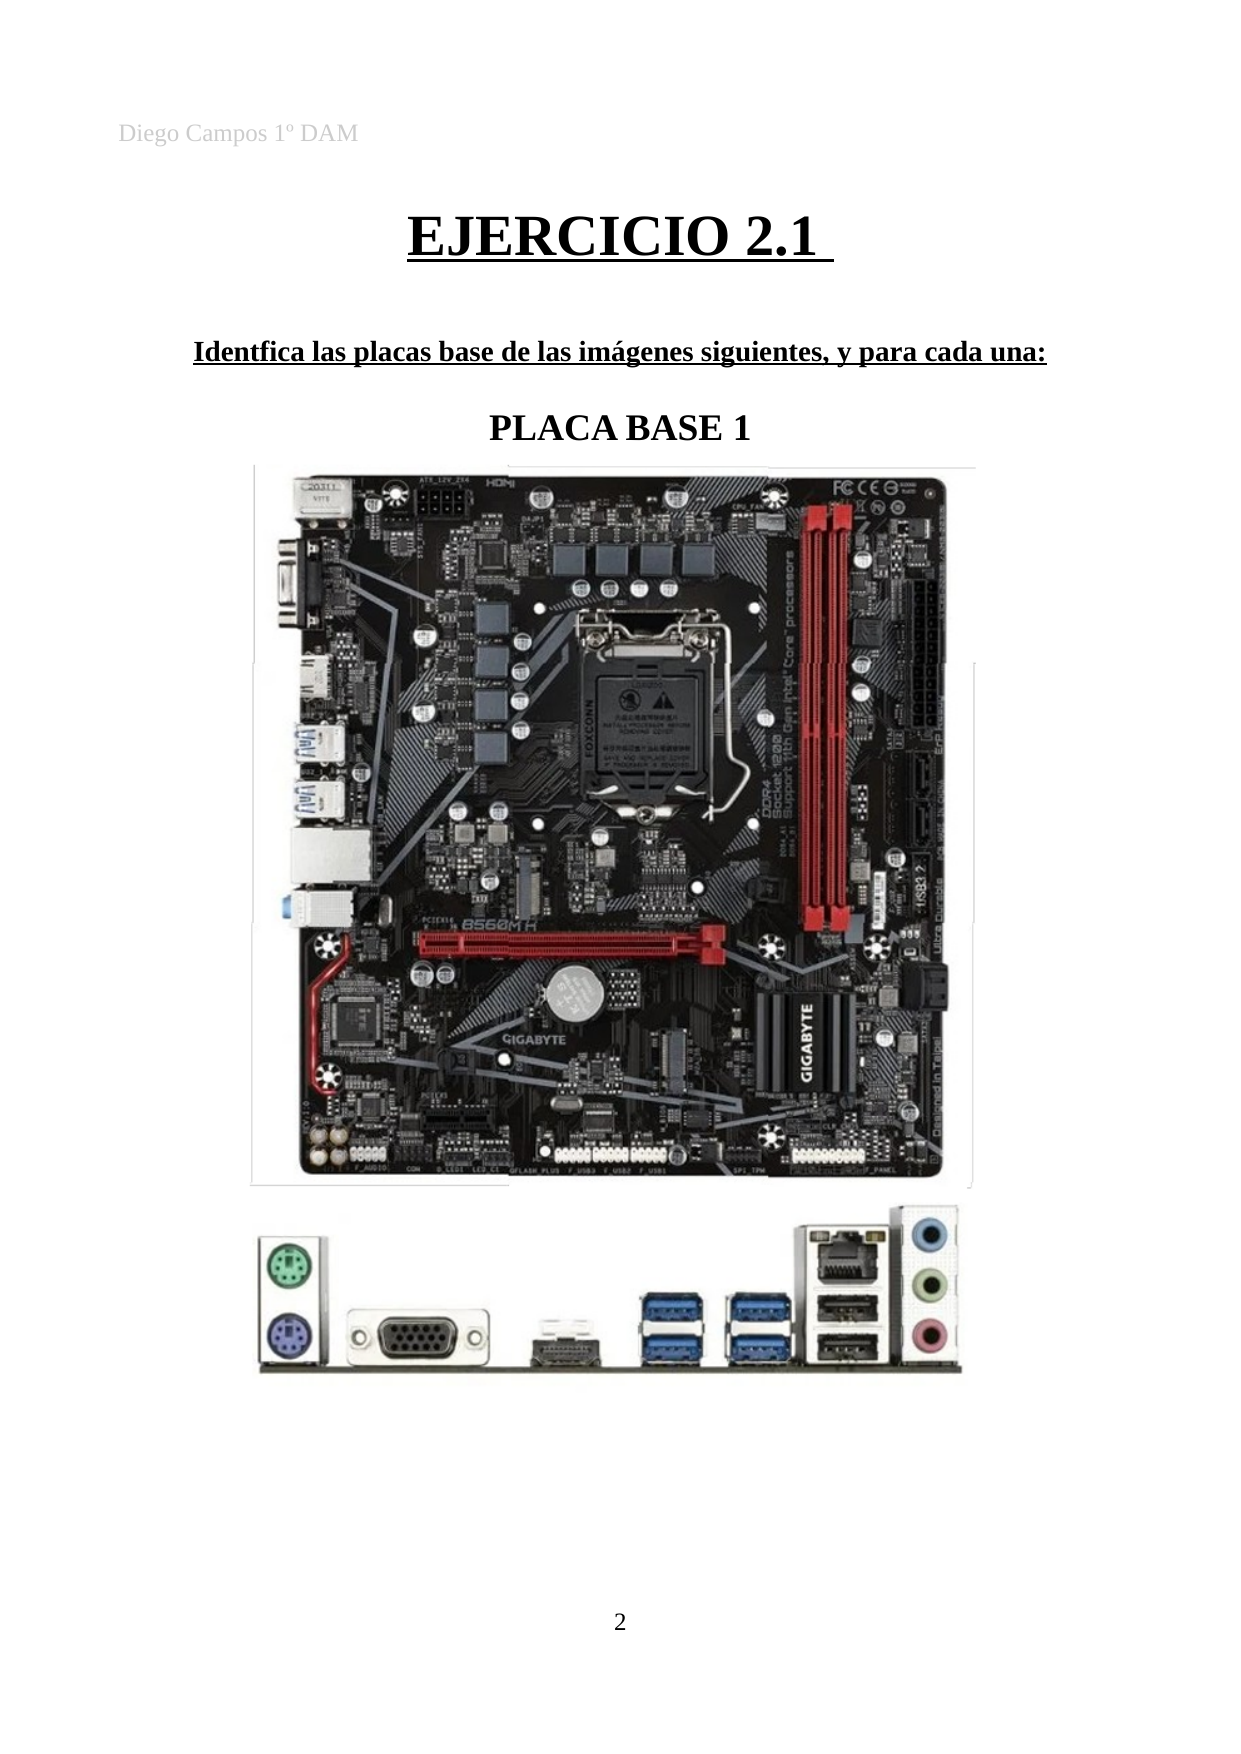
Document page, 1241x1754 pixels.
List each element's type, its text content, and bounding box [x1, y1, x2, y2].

subtitle PLACA BASE 1 [118, 405, 1122, 448]
title EJERCICIO 2.1 [118, 201, 1122, 268]
picture [235, 460, 1005, 1394]
subtitle Identfica las placas base de las imágenes siguientes, y para cada una: [118, 334, 1122, 368]
